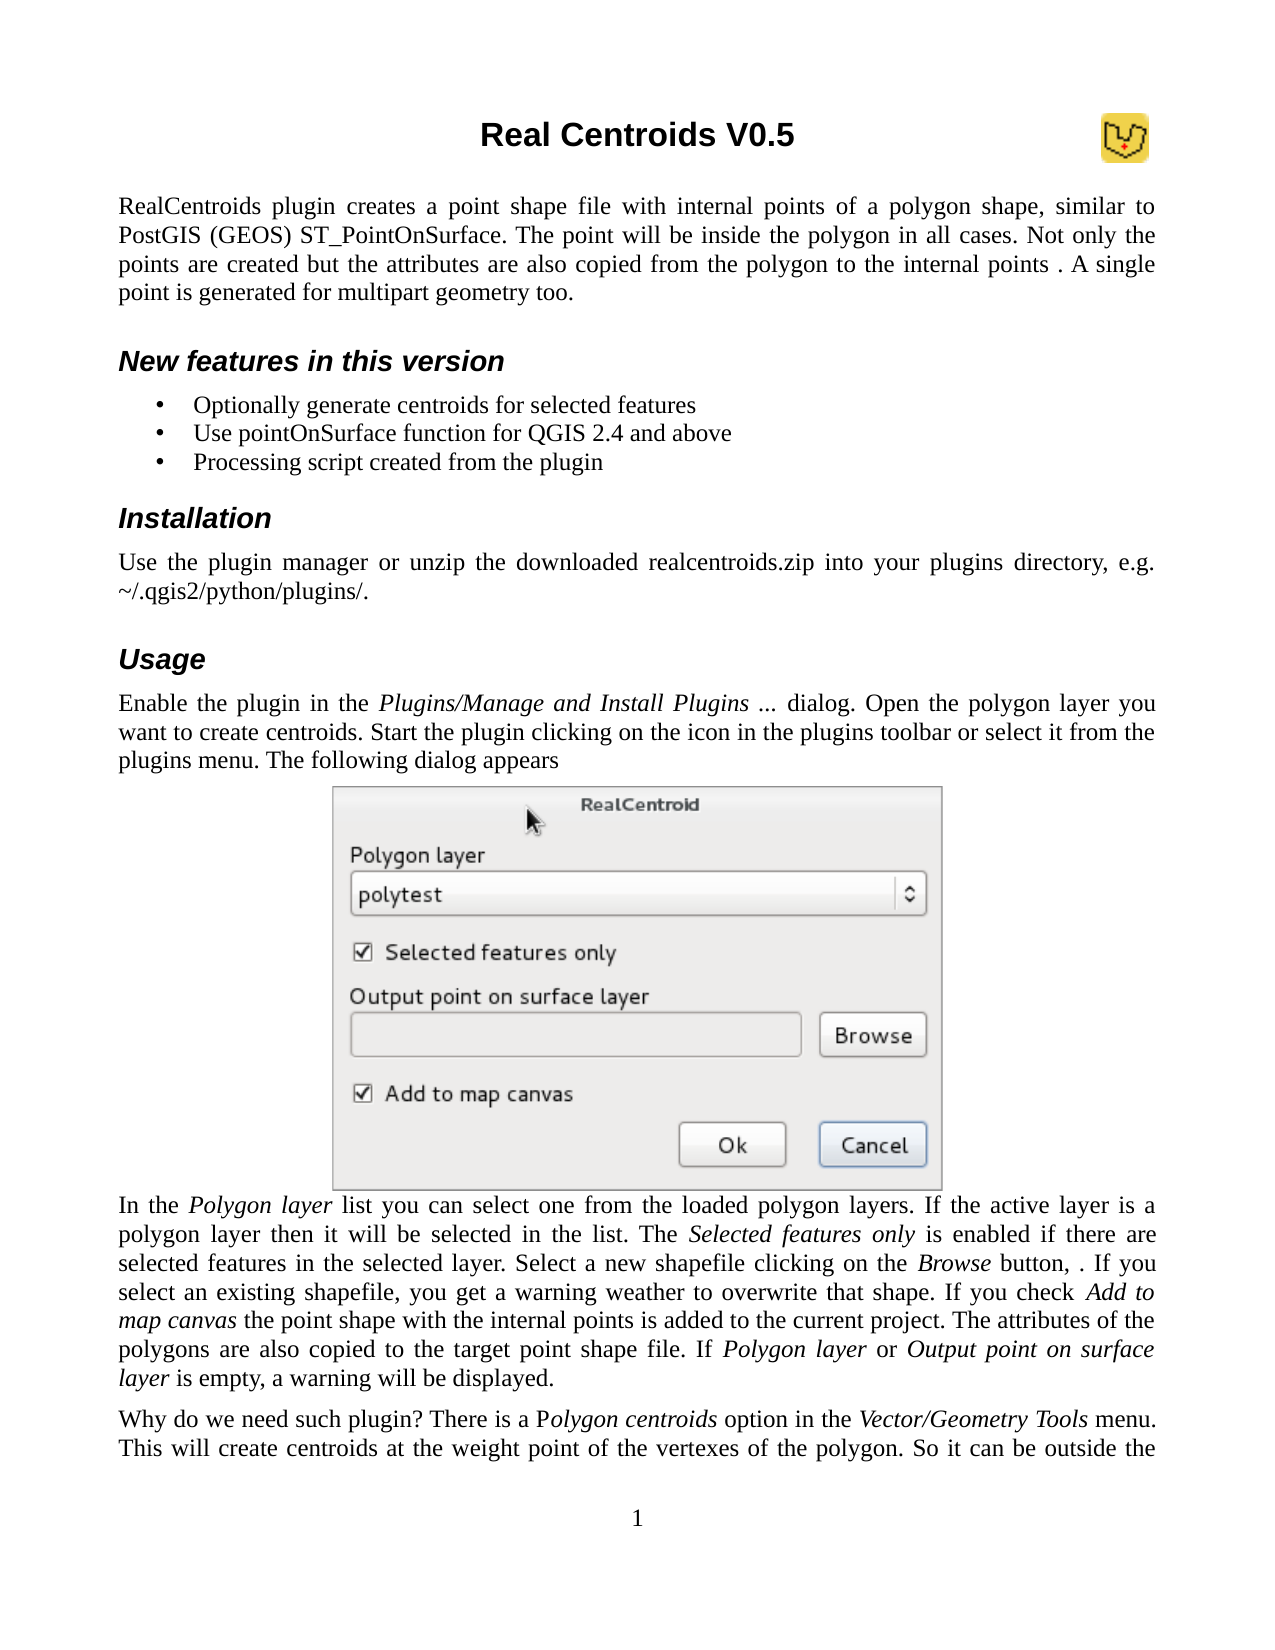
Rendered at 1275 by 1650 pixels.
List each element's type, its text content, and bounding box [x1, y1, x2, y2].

text In the Polygon layer list you can select one from the loaded polygon layers. If the active layer is a polygon layer then it will be selected in the list. The Selected features only is enabled if there are selected features in the selected layer. Select a new shapefile clicking on the Browse button, . If you select an existing shapefile, you get a warning weather to overwrite that shape. If you check Add to map canvas the point shape with the internal points is added to the current project. The attributes of the polygons are also copied to the target point shape file. If Polygon layer or Output point on surface layer is empty, a warning will be displayed. [118, 787, 1157, 1392]
text Use the plugin manager or unzip the downloaded realcentroids.zip into your plugins directory, e.g. ~/.qgis2/python/plugins/. [118, 547, 1157, 604]
list Use pointOnSurface function for QGIS 2.4 and above [156, 418, 1157, 447]
picture [1101, 113, 1149, 163]
subtitle New features in this version [118, 344, 1157, 377]
subtitle RealCentroids plugin creates a point shape file with internal points of a polygon shape, similar to PostGIS (GEOS) ST_PointOnSurface. The point will be inside the polygon in all cases. Not only the points are created but the attributes are also copied from the polygon to the internal points . A single point is generated for multipart geometry too. [118, 191, 1157, 306]
subtitle Usage [118, 642, 1157, 676]
text Why do we need such plugin? There is a Polygon centroids option in the Vector/Geometry Tools menu. This will create centroids at the weight point of the vertexes of the polygon. So it can be outside the [118, 1404, 1157, 1462]
subtitle Installation [118, 501, 1157, 534]
list Processing script created from the plugin [156, 447, 1157, 476]
subtitle Real Centroids V0.5 [118, 115, 1101, 154]
text Enable the plugin in the Plugins/Manage and Install Plugins ... dialog. Open the polygon layer you want to create centroids. Start the plugin clicking on the icon in the plugins toolbar or select it from the plugins menu. The following dialog appears [118, 688, 1157, 774]
list Optionally generate centroids for selected features [156, 390, 1157, 418]
picture [332, 786, 943, 1191]
